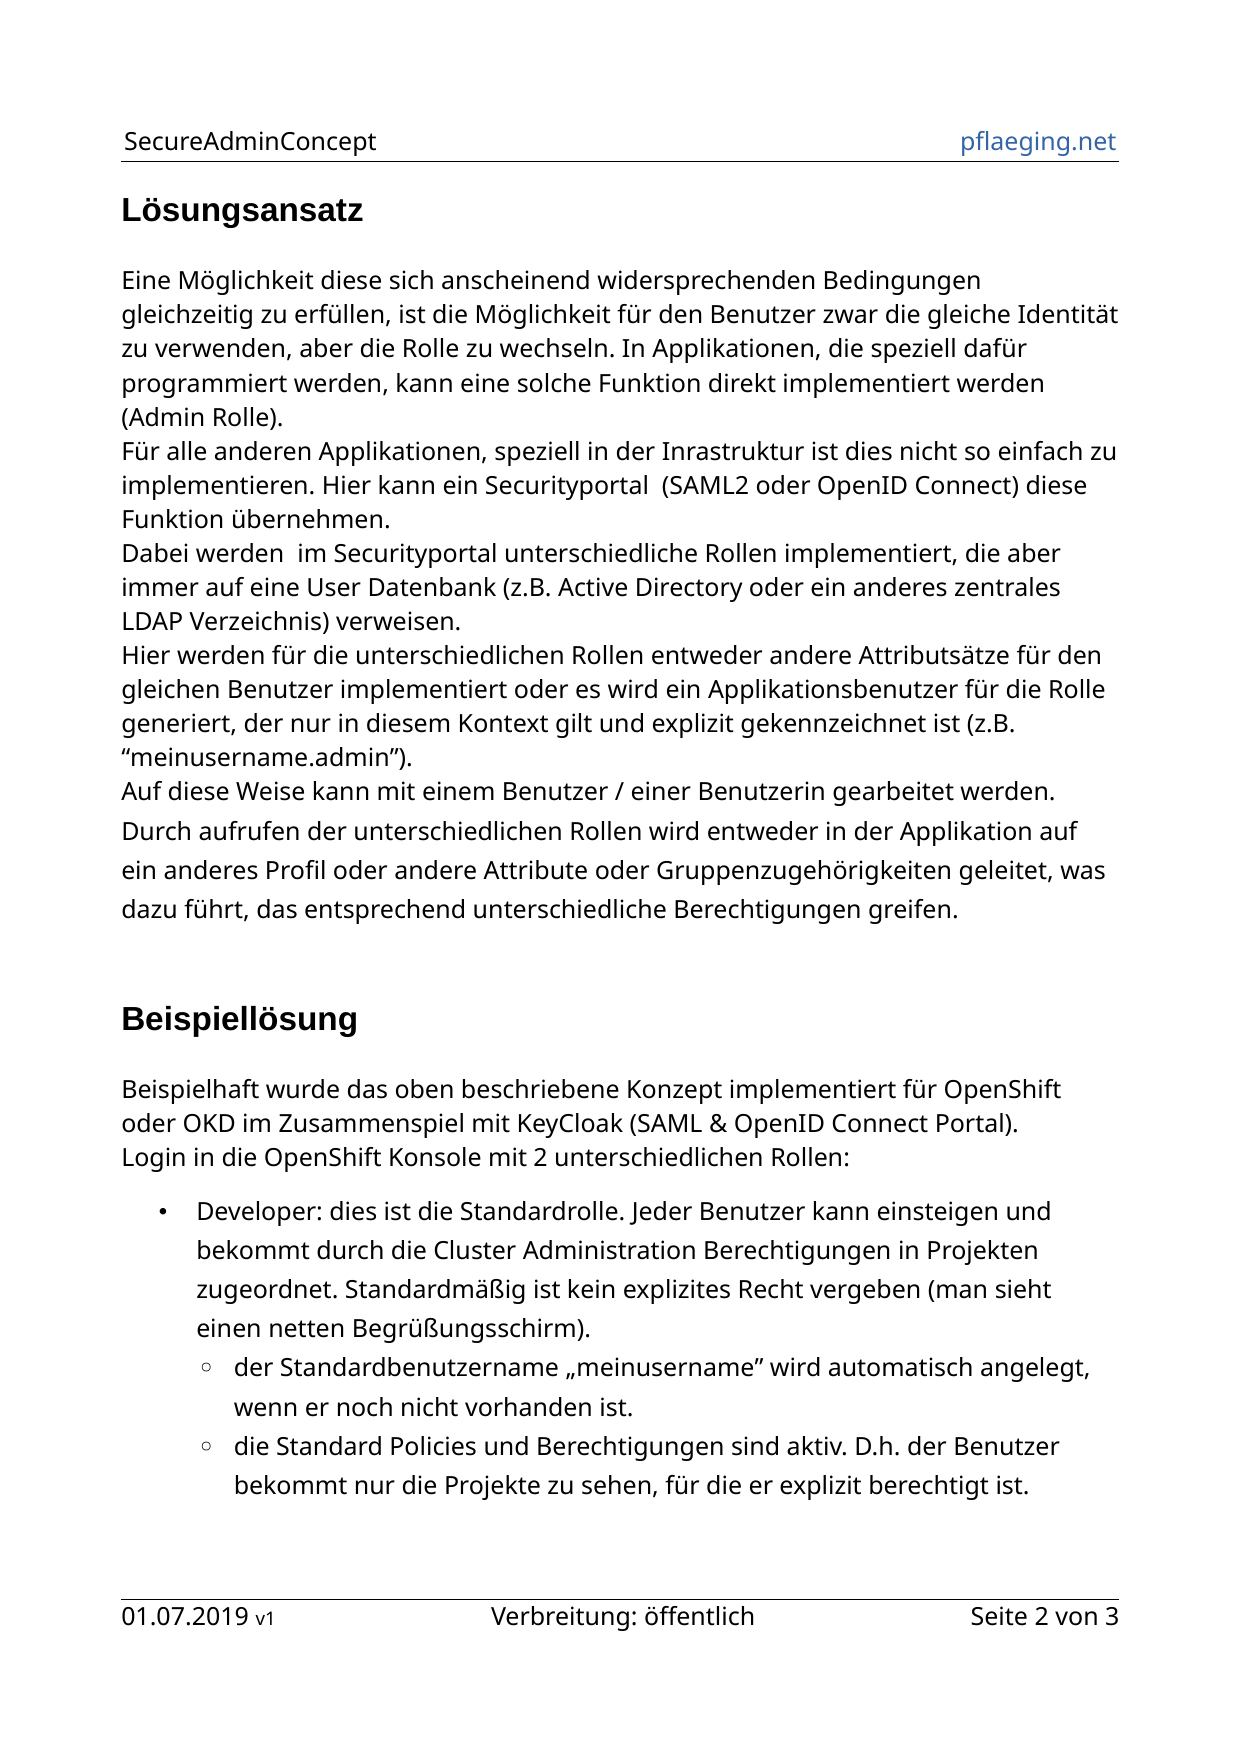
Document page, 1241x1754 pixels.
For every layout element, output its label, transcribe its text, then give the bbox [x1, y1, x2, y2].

list Developer: dies ist die Standardrolle. Jeder Benutzer kann einsteigen und bekommt durch die Cluster Administration Berechtigungen in Projekten zugeordnet. Standardmäßig ist kein explizites Recht vergeben (man sieht einen netten Begrüßungsschirm). [158, 1193, 1119, 1345]
subtitle Beispiellösung [121, 999, 1119, 1037]
text Auf diese Weise kann mit einem Benutzer / einer Benutzerin gearbeitet werden. Durch aufrufen der unterschiedlichen Rollen wird entweder in der Applikation auf ein anderes Profil oder andere Attribute oder Gruppenzugehörigkeiten geleitet, was dazu führt, das entsprechend unterschiedliche Berechtigungen greifen. [121, 774, 1119, 926]
text Login in die OpenShift Konsole mit 2 unterschiedlichen Rollen: [121, 1139, 1119, 1174]
list der Standardbenutzername „meinusername” wird automatisch angelegt, wenn er noch nicht vorhanden ist. [196, 1350, 1119, 1423]
text Eine Möglichkeit diese sich anscheinend widersprechenden Bedingungen gleichzeitig zu erfüllen, ist die Möglichkeit für den Benutzer zwar die gleiche Identität zu verwenden, aber die Rolle zu wechseln. In Applikationen, die speziell dafür programmiert werden, kann eine solche Funktion direkt implementiert werden (Admin Rolle). [121, 263, 1119, 433]
subtitle Lösungsansatz [121, 191, 1119, 229]
text Für alle anderen Applikationen, speziell in der Inrastruktur ist dies nicht so einfach zu implementieren. Hier kann ein Securityportal (SAML2 oder OpenID Connect) diese Funktion übernehmen. [121, 433, 1119, 536]
text Dabei werden im Securityportal unterschiedliche Rollen implementiert, die aber immer auf eine User Datenbank (z.B. Active Directory oder ein anderes zentrales LDAP Verzeichnis) verweisen. [121, 536, 1119, 638]
text Hier werden für die unterschiedlichen Rollen entweder andere Attributsätze für den gleichen Benutzer implementiert oder es wird ein Applikationsbenutzer für die Rolle generiert, der nur in diesem Kontext gilt und explizit gekennzeichnet ist (z.B. “meinusername.admin”). [121, 638, 1119, 774]
list die Standard Policies und Berechtigungen sind aktiv. D.h. der Benutzer bekommt nur die Projekte zu sehen, für die er explizit berechtigt ist. [196, 1428, 1119, 1502]
text Beispielhaft wurde das oben beschriebene Konzept implementiert für OpenShift oder OKD im Zusammenspiel mit KeyCloak (SAML & OpenID Connect Portal). [121, 1071, 1119, 1139]
